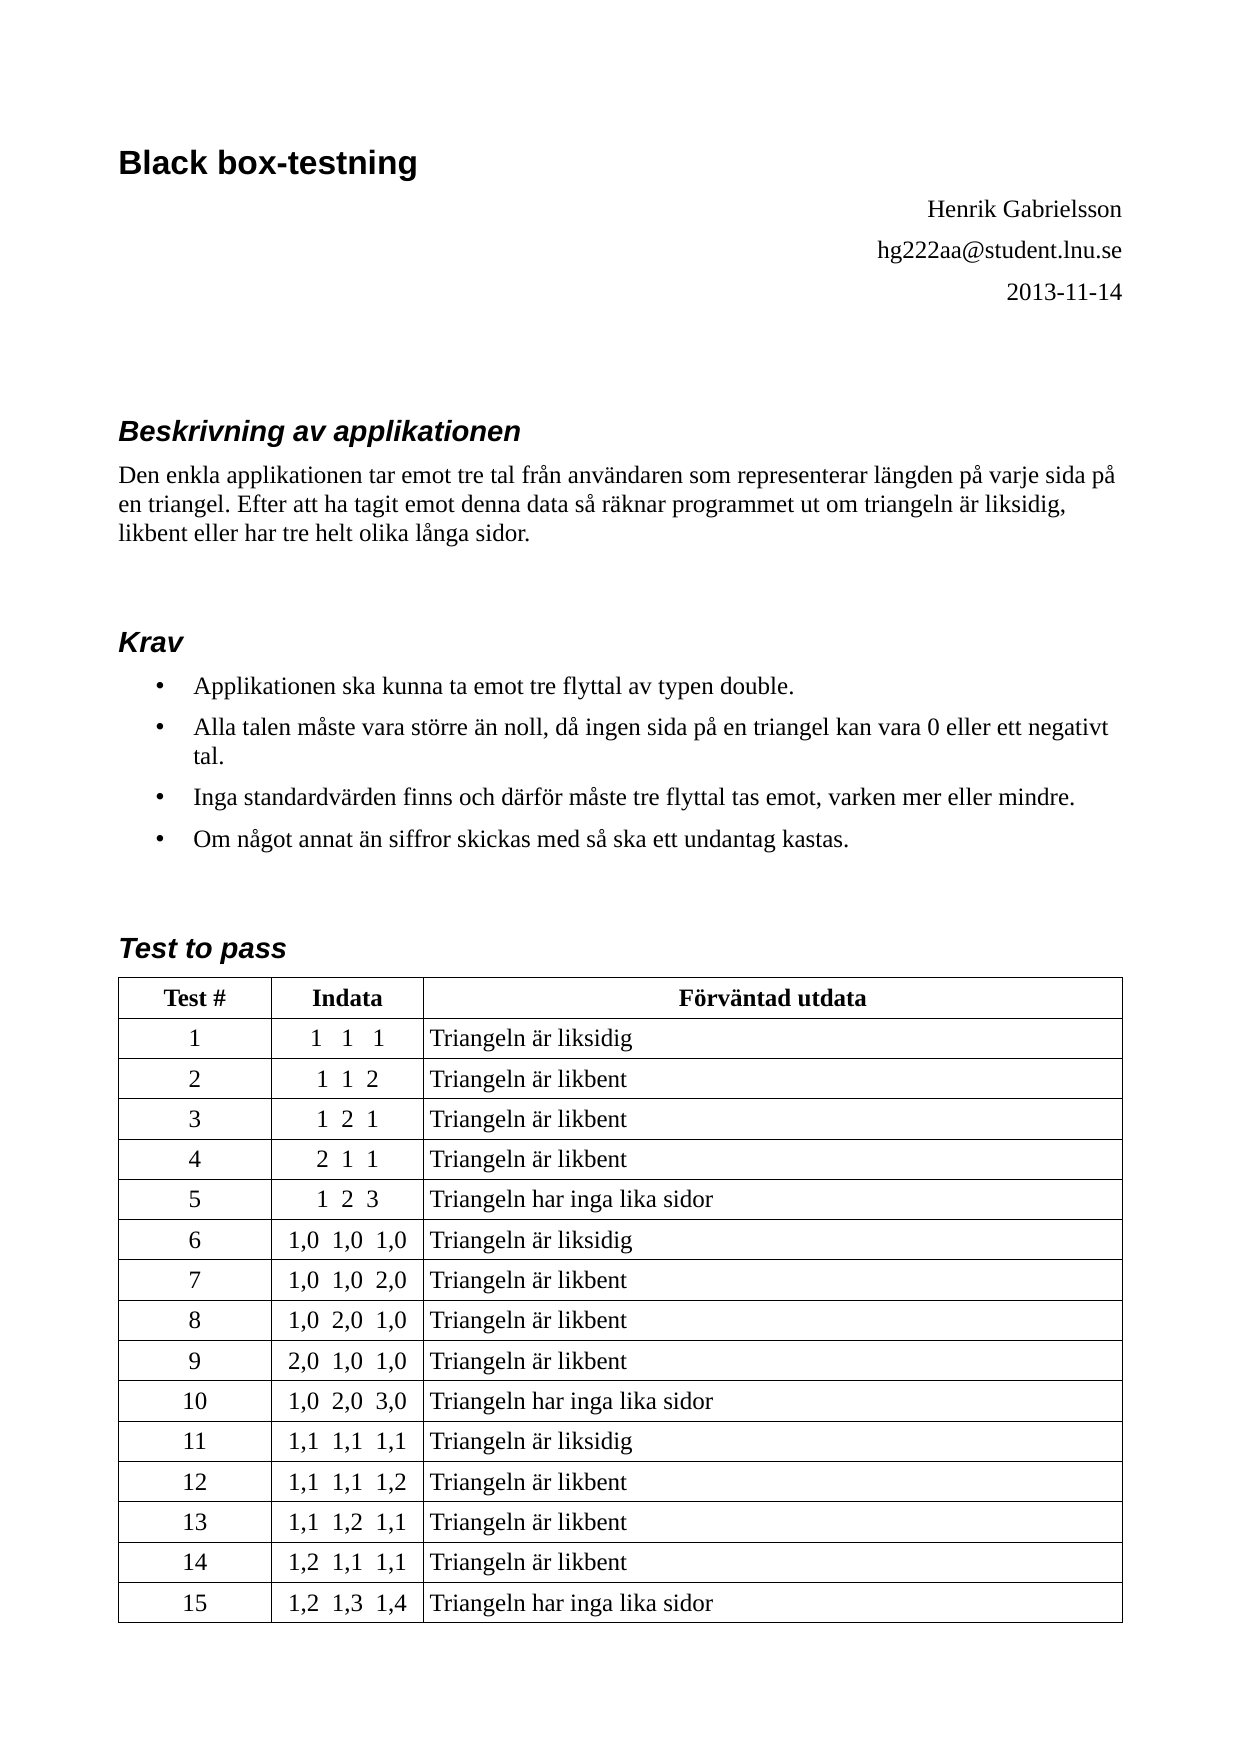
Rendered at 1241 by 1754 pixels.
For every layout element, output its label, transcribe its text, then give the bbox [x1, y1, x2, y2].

text 2013-11-14 [118, 277, 1122, 306]
table_cell 2 1 1 [272, 1140, 423, 1179]
table_cell 1,1 1,1 1,1 [272, 1422, 423, 1461]
table_cell 2,0 1,0 1,0 [272, 1341, 423, 1380]
table_cell Triangeln är likbent [424, 1543, 1122, 1582]
table_cell 1 2 1 [272, 1099, 423, 1138]
table_cell Triangeln är liksidig [424, 1220, 1122, 1259]
table_cell 1,1 1,1 1,2 [272, 1462, 423, 1501]
table_cell 3 [119, 1099, 271, 1138]
table_header Förväntad utdata [424, 978, 1122, 1017]
table_cell 9 [119, 1341, 271, 1380]
table_cell 13 [119, 1502, 271, 1542]
table_cell Triangeln har inga lika sidor [424, 1583, 1122, 1622]
table_cell Triangeln är likbent [424, 1099, 1122, 1138]
table_cell Triangeln är likbent [424, 1260, 1122, 1300]
table_cell Triangeln är likbent [424, 1462, 1122, 1501]
table_cell Triangeln är liksidig [424, 1422, 1122, 1461]
table_cell 1,0 1,0 1,0 [272, 1220, 423, 1259]
subtitle Black box-testning [118, 143, 1122, 182]
table_header Indata [272, 978, 423, 1017]
table_cell Triangeln är likbent [424, 1341, 1122, 1380]
subtitle Beskrivning av applikationen [118, 414, 1122, 448]
table_cell 7 [119, 1260, 271, 1300]
table_cell Triangeln har inga lika sidor [424, 1180, 1122, 1219]
table_cell 1 2 3 [272, 1180, 423, 1219]
table_cell Triangeln är likbent [424, 1059, 1122, 1098]
table_cell 10 [119, 1381, 271, 1421]
table_cell 1,2 1,3 1,4 [272, 1583, 423, 1622]
table_cell 1,2 1,1 1,1 [272, 1543, 423, 1582]
table_cell Triangeln är likbent [424, 1301, 1122, 1340]
table_cell 1 1 2 [272, 1059, 423, 1098]
table_cell 14 [119, 1543, 271, 1582]
table_cell Triangeln är liksidig [424, 1019, 1122, 1058]
table_cell 1,0 2,0 1,0 [272, 1301, 423, 1340]
table_cell 12 [119, 1462, 271, 1501]
table_cell 4 [119, 1140, 271, 1179]
table_cell 5 [119, 1180, 271, 1219]
table_cell 15 [119, 1583, 271, 1622]
table_cell 1,0 1,0 2,0 [272, 1260, 423, 1300]
table_cell 8 [119, 1301, 271, 1340]
table_cell 1,0 2,0 3,0 [272, 1381, 423, 1421]
list Om något annat än siffror skickas med så ska ett undantag kastas. [156, 824, 1122, 852]
table_cell Triangeln har inga lika sidor [424, 1381, 1122, 1421]
table_cell 1 1 1 [272, 1019, 423, 1058]
list Inga standardvärden finns och därför måste tre flyttal tas emot, varken mer eller mindre. [156, 782, 1122, 811]
table_cell 1,1 1,2 1,1 [272, 1502, 423, 1542]
text hg222aa@student.lnu.se [118, 236, 1122, 264]
subtitle Krav [118, 625, 1122, 659]
list Applikationen ska kunna ta emot tre flyttal av typen double. [156, 671, 1122, 700]
table_cell 1 [119, 1019, 271, 1058]
list Alla talen måste vara större än noll, då ingen sida på en triangel kan vara 0 eller ett negativt tal. [156, 712, 1122, 770]
table_cell 11 [119, 1422, 271, 1461]
table_cell Triangeln är likbent [424, 1502, 1122, 1542]
table_header Test # [119, 978, 271, 1017]
subtitle Test to pass [118, 931, 1122, 965]
text Henrik Gabrielsson [118, 194, 1122, 223]
table_cell 2 [119, 1059, 271, 1098]
table_cell 6 [119, 1220, 271, 1259]
text Den enkla applikationen tar emot tre tal från användaren som representerar längden på varje sida på en triangel. Efter att ha tagit emot denna data så räknar programmet ut om triangeln är liksidig, likbent eller har tre helt olika långa sidor. [118, 460, 1122, 546]
table_cell Triangeln är likbent [424, 1140, 1122, 1179]
